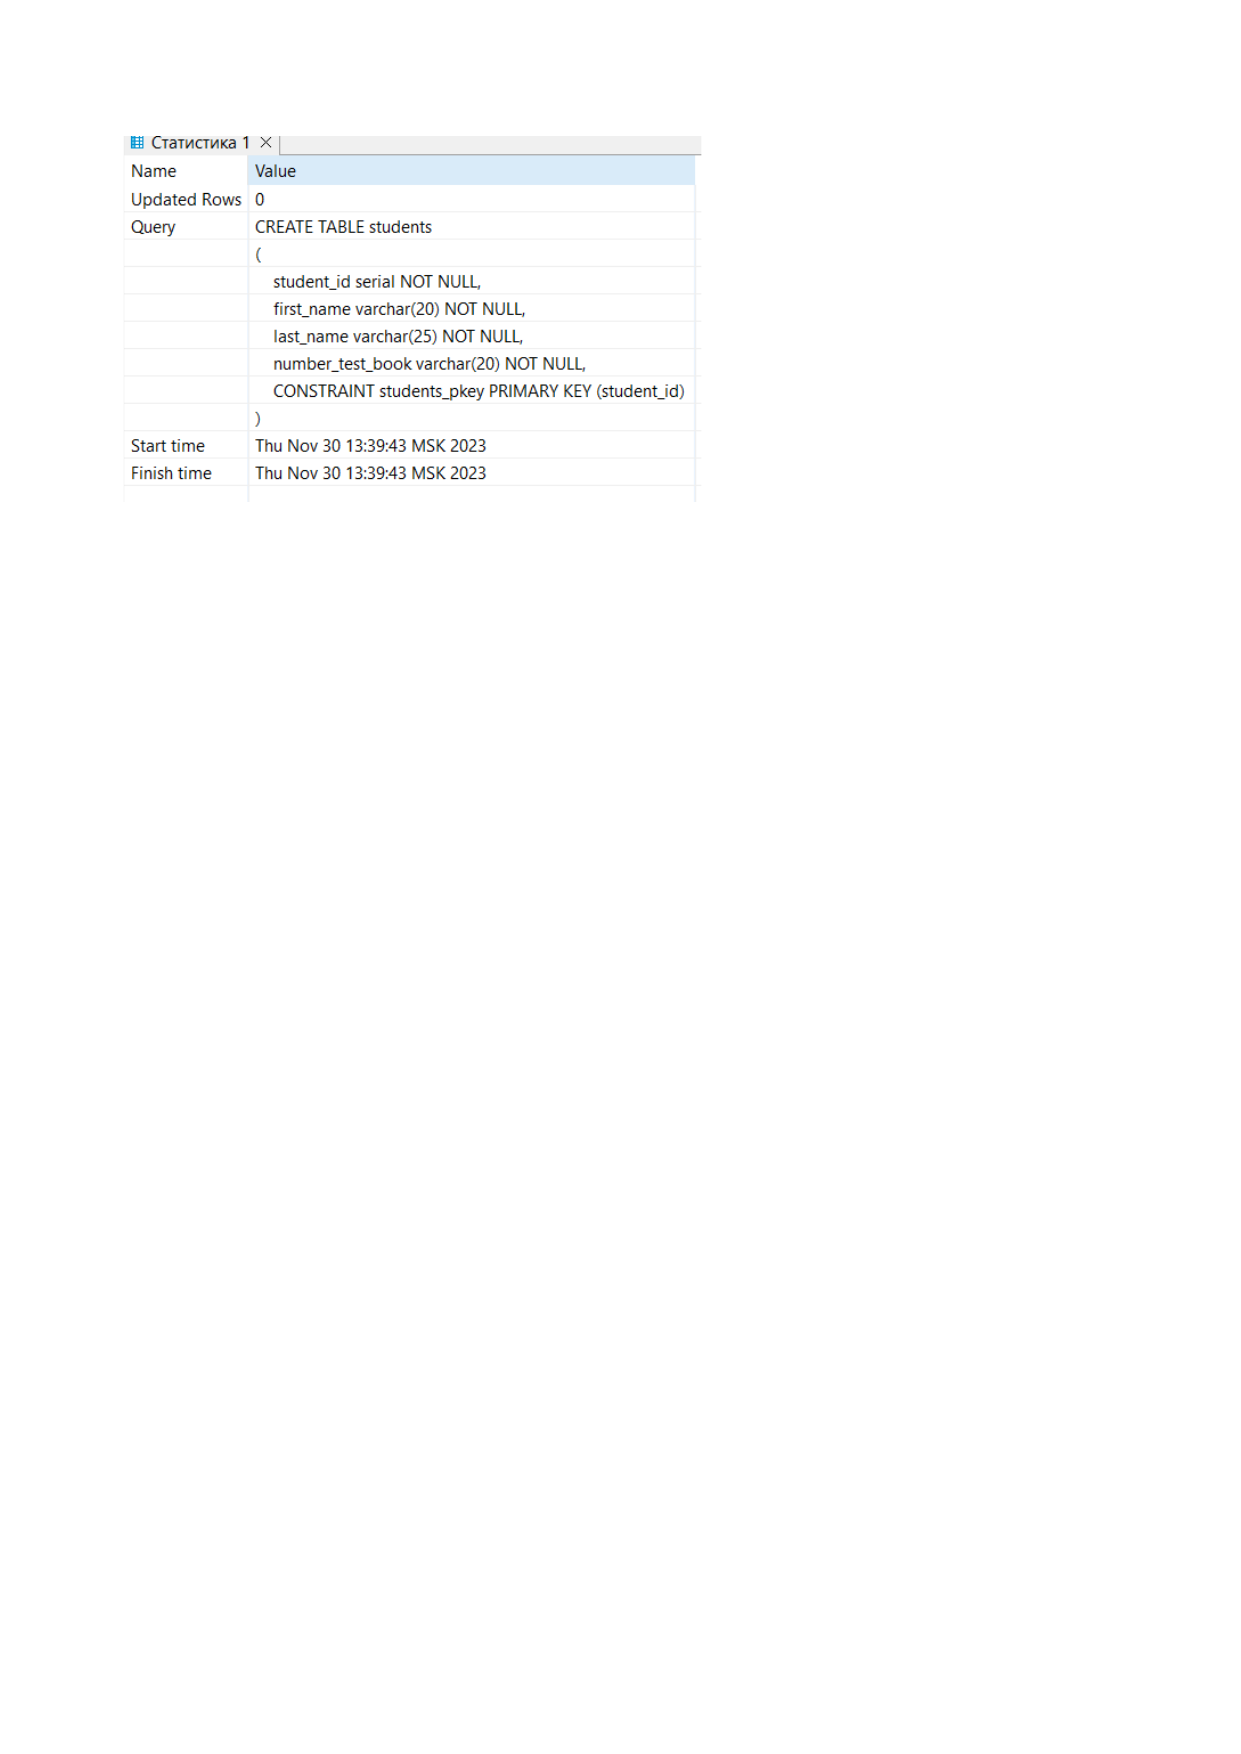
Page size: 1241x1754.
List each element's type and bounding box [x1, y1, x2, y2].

picture [123, 136, 702, 502]
